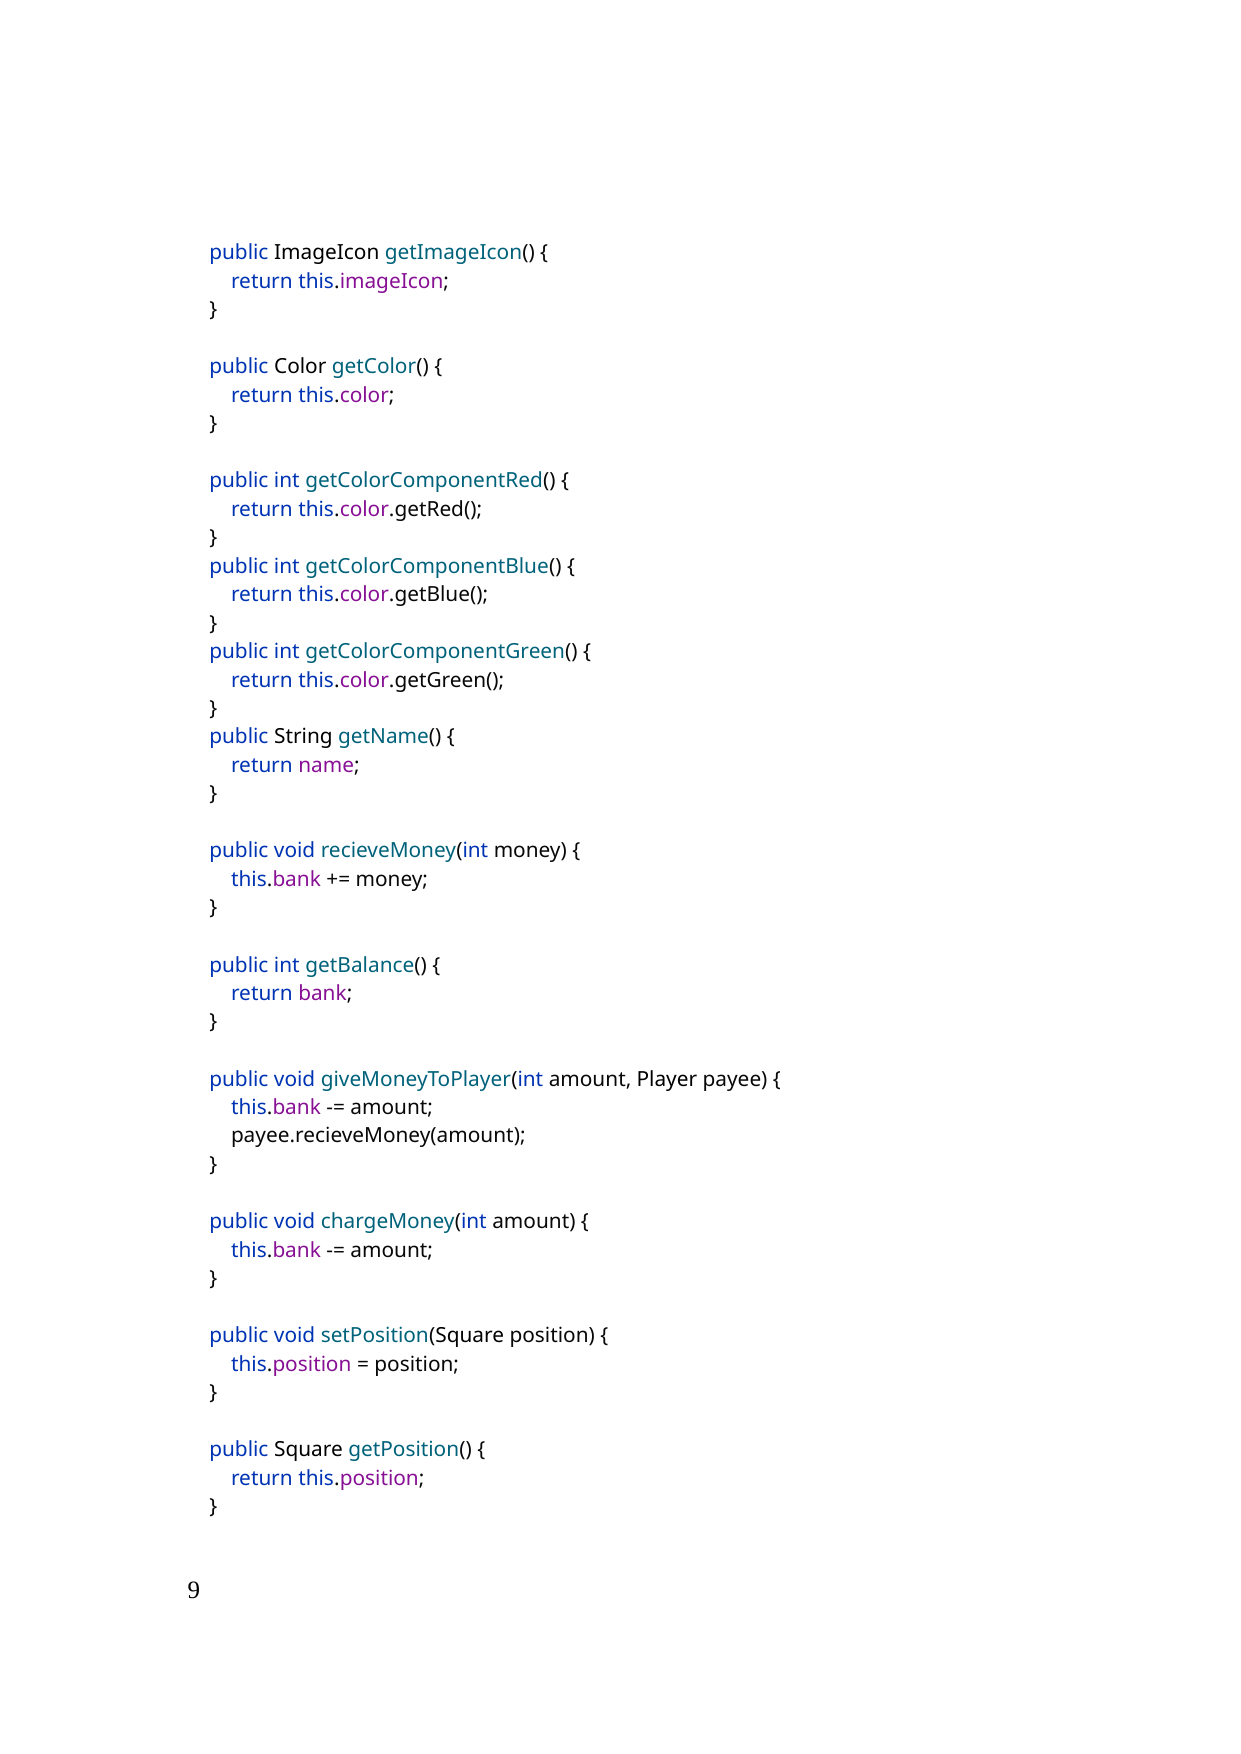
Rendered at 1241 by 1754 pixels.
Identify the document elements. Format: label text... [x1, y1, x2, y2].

text public ImageIcon getImageIcon() { return this.imageIcon; } public Color getColor() { return this.color; } public int getColorComponentRed() { return this.color.getRed(); } public int getColorComponentBlue() { return this.color.getBlue(); } public int getColorComponentGreen() { return this.color.getGreen(); } public String getName() { return name; } public void recieveMoney(int money) { this.bank += money; } public int getBalance() { return bank; } public void giveMoneyToPlayer(int amount, Player payee) { this.bank -= amount; payee.recieveMoney(amount); } public void chargeMoney(int amount) { this.bank -= amount; } public void setPosition(Square position) { this.position = position; } public Square getPosition() { return this.position; } [187, 209, 1053, 1520]
